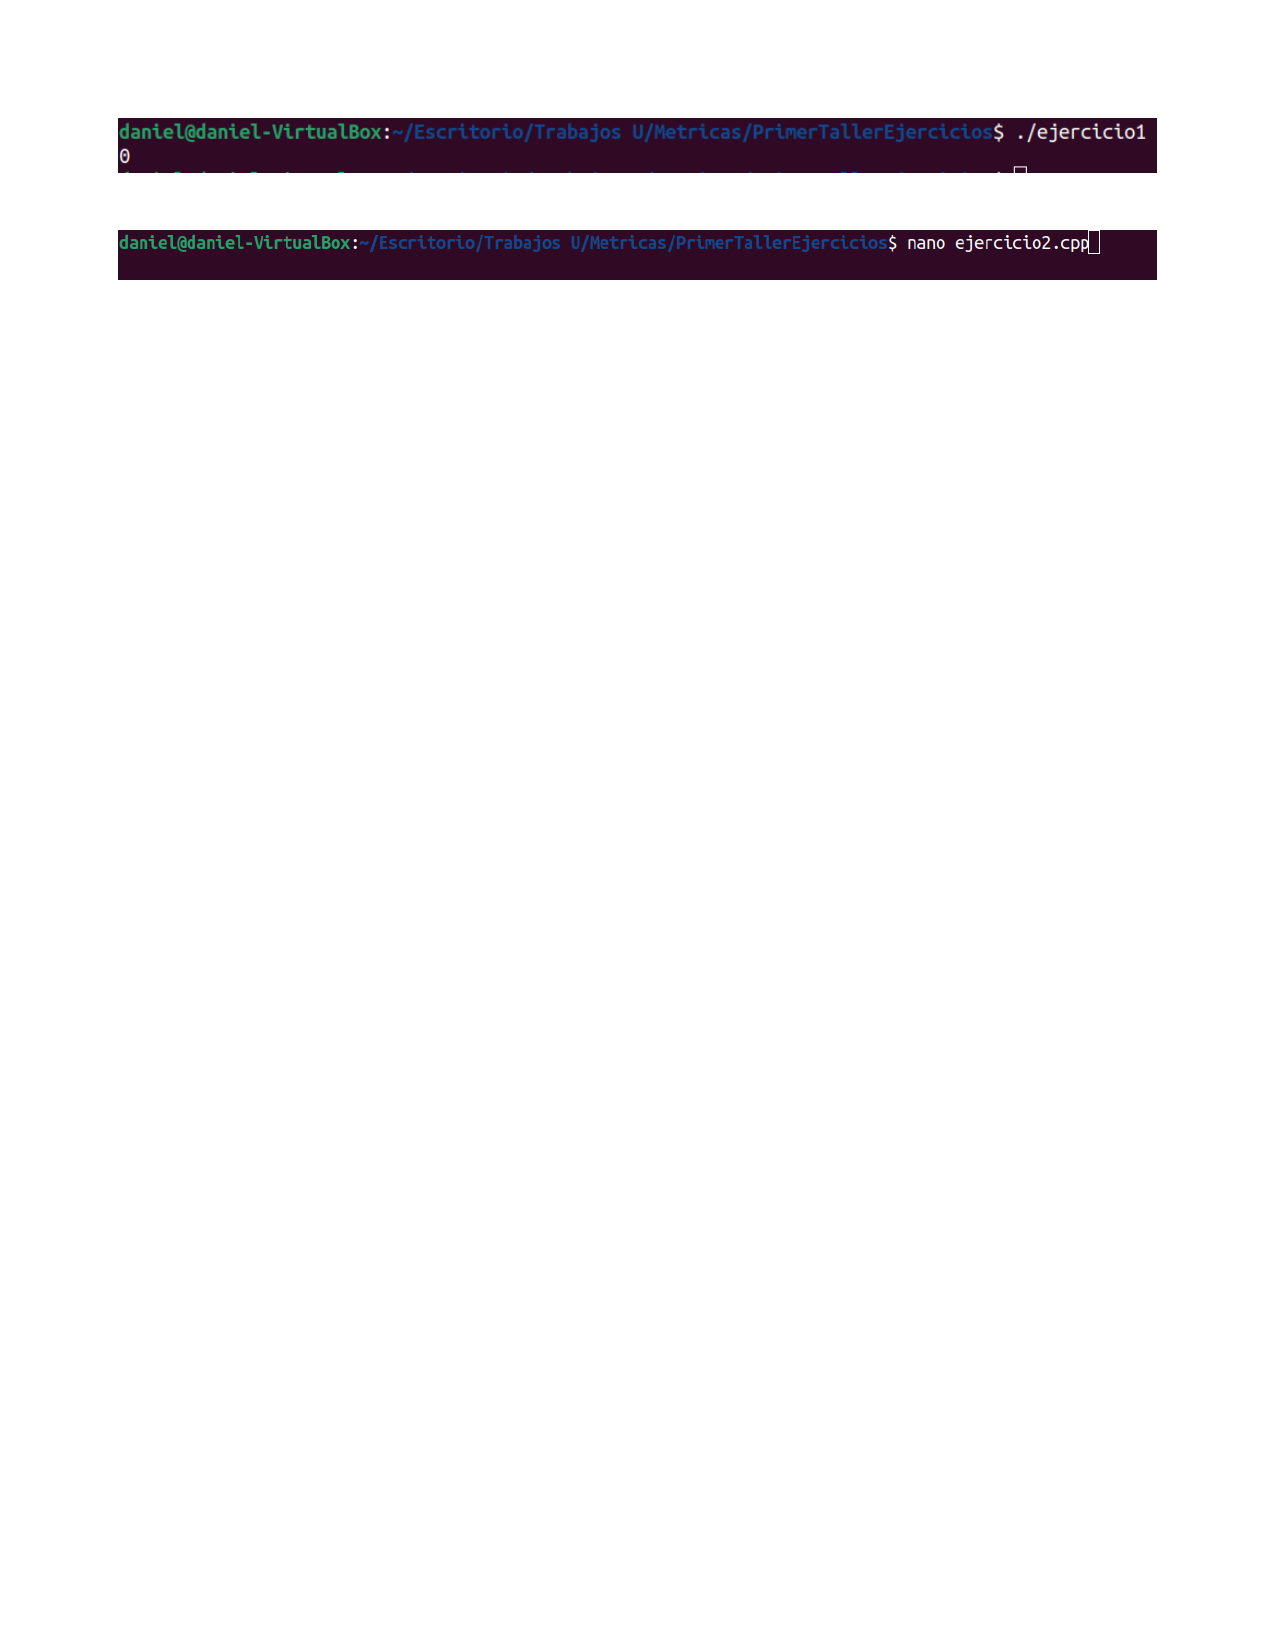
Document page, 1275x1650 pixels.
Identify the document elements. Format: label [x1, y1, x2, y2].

picture [118, 230, 1157, 280]
picture [118, 118, 1157, 173]
